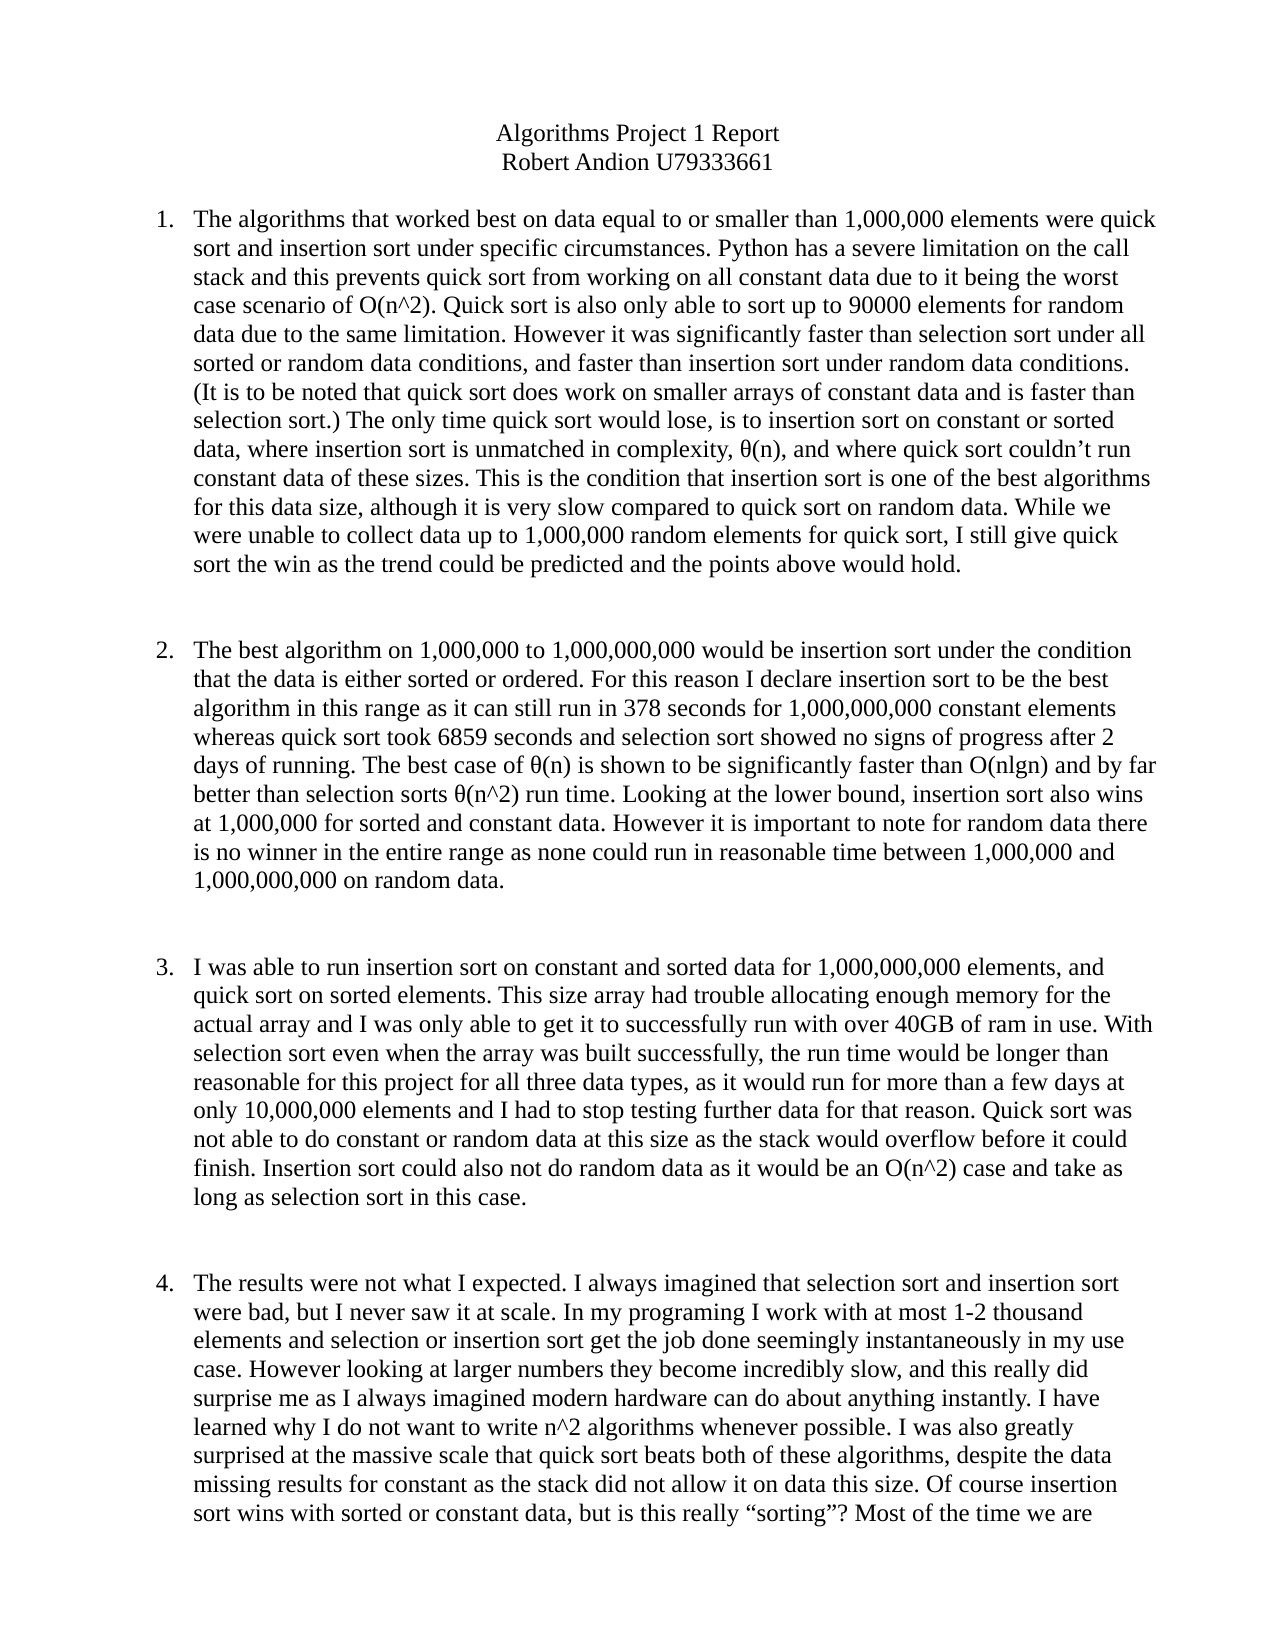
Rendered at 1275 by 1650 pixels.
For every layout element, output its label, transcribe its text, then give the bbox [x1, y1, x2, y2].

list The algorithms that worked best on data equal to or smaller than 1,000,000 elements were quick sort and insertion sort under specific circumstances. Python has a severe limitation on the call stack and this prevents quick sort from working on all constant data due to it being the worst case scenario of O(n^2). Quick sort is also only able to sort up to 90000 elements for random data due to the same limitation. However it was significantly faster than selection sort under all sorted or random data conditions, and faster than insertion sort under random data conditions. (It is to be noted that quick sort does work on smaller arrays of constant data and is faster than selection sort.) The only time quick sort would lose, is to insertion sort on constant or sorted data, where insertion sort is unmatched in complexity, θ(n), and where quick sort couldn’t run constant data of these sizes. This is the condition that insertion sort is one of the best algorithms for this data size, although it is very slow compared to quick sort on random data. While we were unable to collect data up to 1,000,000 random elements for quick sort, I still give quick sort the win as the trend could be predicted and the points above would hold. [156, 204, 1157, 578]
list I was able to run insertion sort on constant and sorted data for 1,000,000,000 elements, and quick sort on sorted elements. This size array had trouble allocating enough memory for the actual array and I was only able to get it to successfully run with over 40GB of ram in use. With selection sort even when the array was built successfully, the run time would be longer than reasonable for this project for all three data types, as it would run for more than a few days at only 10,000,000 elements and I had to stop testing further data for that reason. Quick sort was not able to do constant or random data at this size as the stack would overflow before it could finish. Insertion sort could also not do random data as it would be an O(n^2) case and take as long as selection sort in this case. [156, 952, 1157, 1211]
list The best algorithm on 1,000,000 to 1,000,000,000 would be insertion sort under the condition that the data is either sorted or ordered. For this reason I declare insertion sort to be the best algorithm in this range as it can still run in 378 seconds for 1,000,000,000 constant elements whereas quick sort took 6859 seconds and selection sort showed no signs of progress after 2 days of running. The best case of θ(n) is shown to be significantly faster than O(nlgn) and by far better than selection sorts θ(n^2) run time. Looking at the lower bound, insertion sort also wins at 1,000,000 for sorted and constant data. However it is important to note for random data there is no winner in the entire range as none could run in reasonable time between 1,000,000 and 1,000,000,000 on random data. [156, 636, 1157, 894]
list The results were not what I expected. I always imagined that selection sort and insertion sort were bad, but I never saw it at scale. In my programing I work with at most 1-2 thousand elements and selection or insertion sort get the job done seemingly instantaneously in my use case. However looking at larger numbers they become incredibly slow, and this really did surprise me as I always imagined modern hardware can do about anything instantly. I have learned why I do not want to write n^2 algorithms whenever possible. I was also greatly surprised at the massive scale that quick sort beats both of these algorithms, despite the data missing results for constant as the stack did not allow it on data this size. Of course insertion sort wins with sorted or constant data, but is this really “sorting”? Most of the time we are [156, 1268, 1157, 1527]
text Robert Andion U79333661 [118, 147, 1157, 176]
text Algorithms Project 1 Report [118, 118, 1157, 147]
